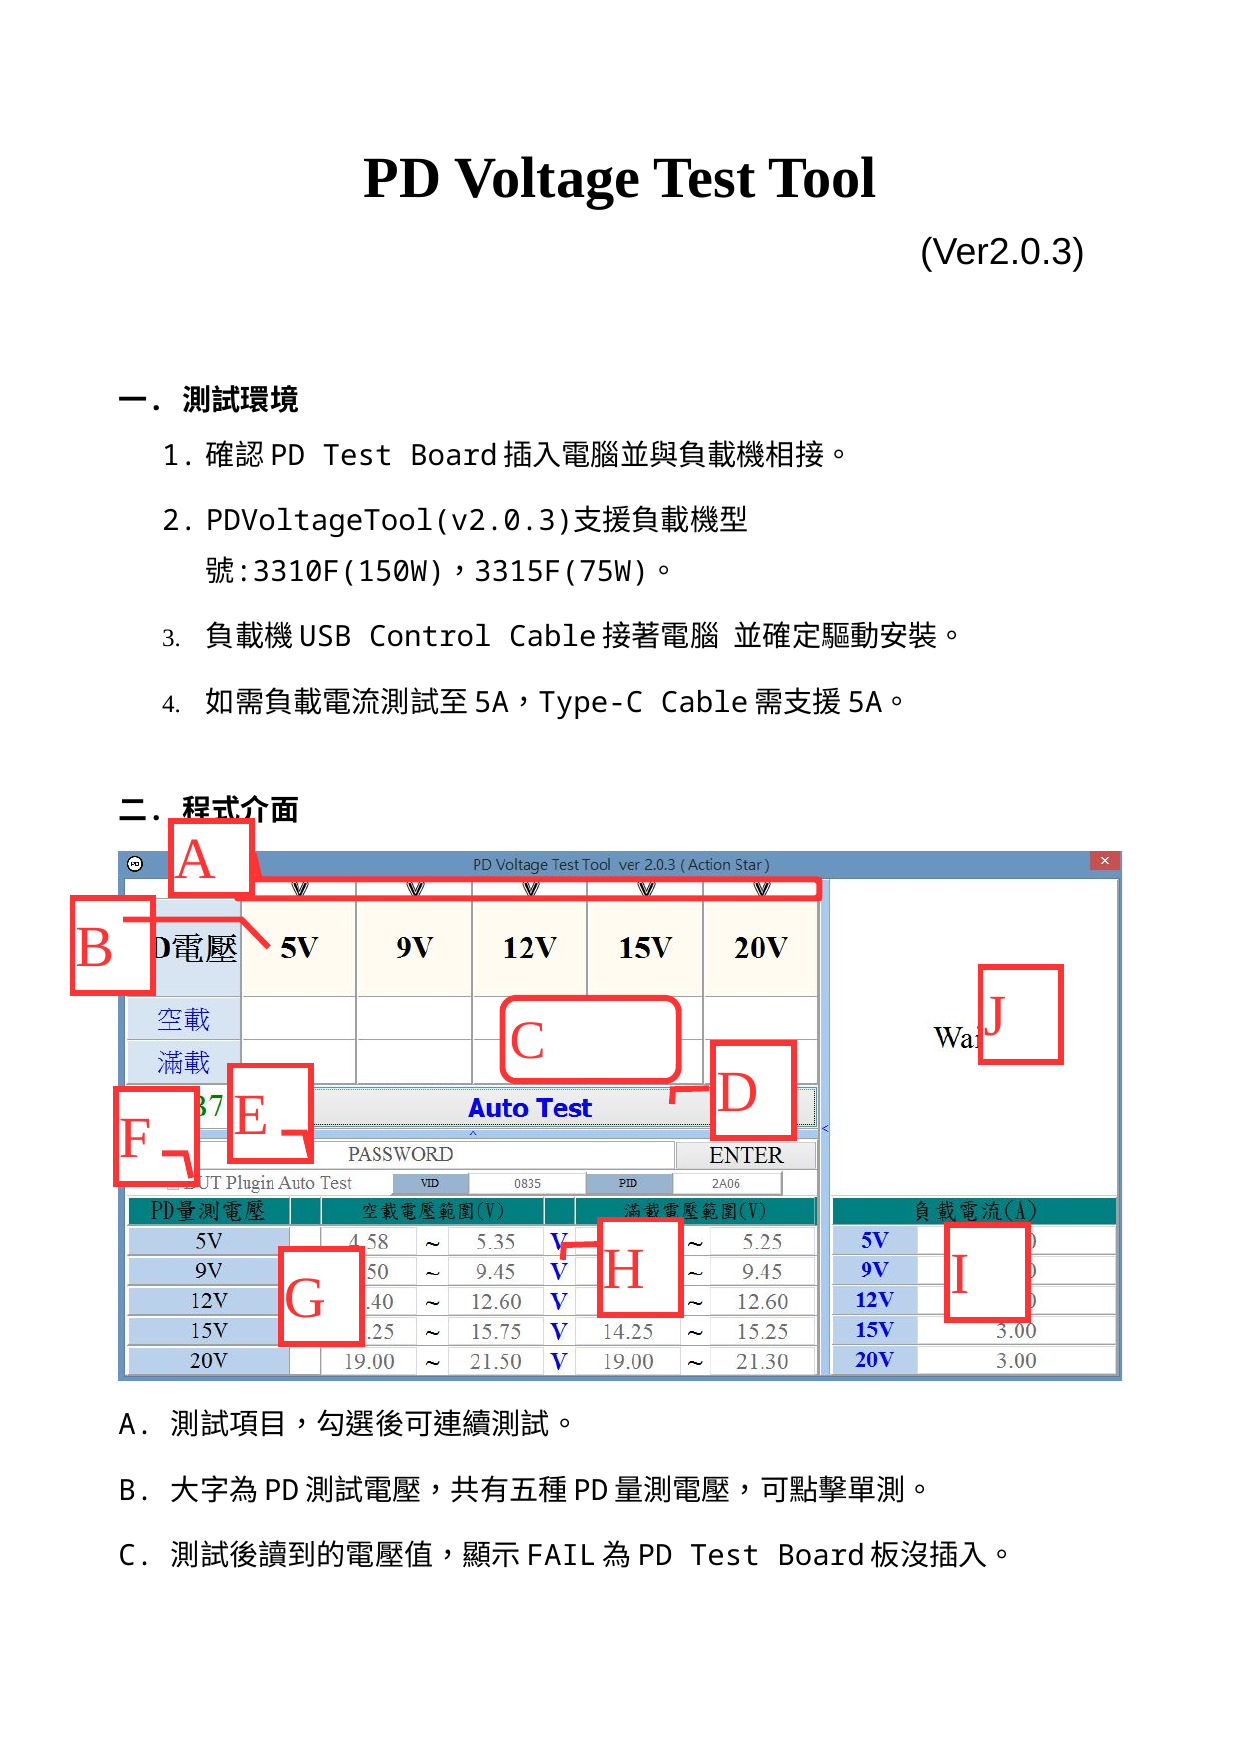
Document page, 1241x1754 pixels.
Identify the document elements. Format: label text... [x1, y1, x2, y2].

text (Ver2.0.3) [118, 229, 1084, 272]
subtitle 一. 測試環境 [118, 297, 1122, 419]
list PDVoltageTool(v2.0.3)支援負載機型號:3310F(150W)，3315F(75W)。 [162, 497, 1122, 590]
list 如需負載電流測試至5A，Type-C Cable需支援5A。 [162, 678, 1122, 721]
text C. 測試後讀到的電壓值，顯示FAIL為PD Test Board板沒插入。 [118, 1532, 1122, 1574]
text PD Voltage Test Tool [118, 143, 1122, 210]
text B. 大字為PD測試電壓，共有五種PD量測電壓，可點擊單測。 [118, 1466, 1122, 1509]
text A. 測試項目，勾選後可連續測試。 [118, 1401, 1122, 1443]
list 確認PD Test Board插入電腦並與負載機相接。 [162, 431, 1122, 474]
list 負載機USB Control Cable接著電腦 並確定驅動安裝。 [162, 613, 1122, 655]
text 二. 程式介面 [118, 744, 1122, 829]
